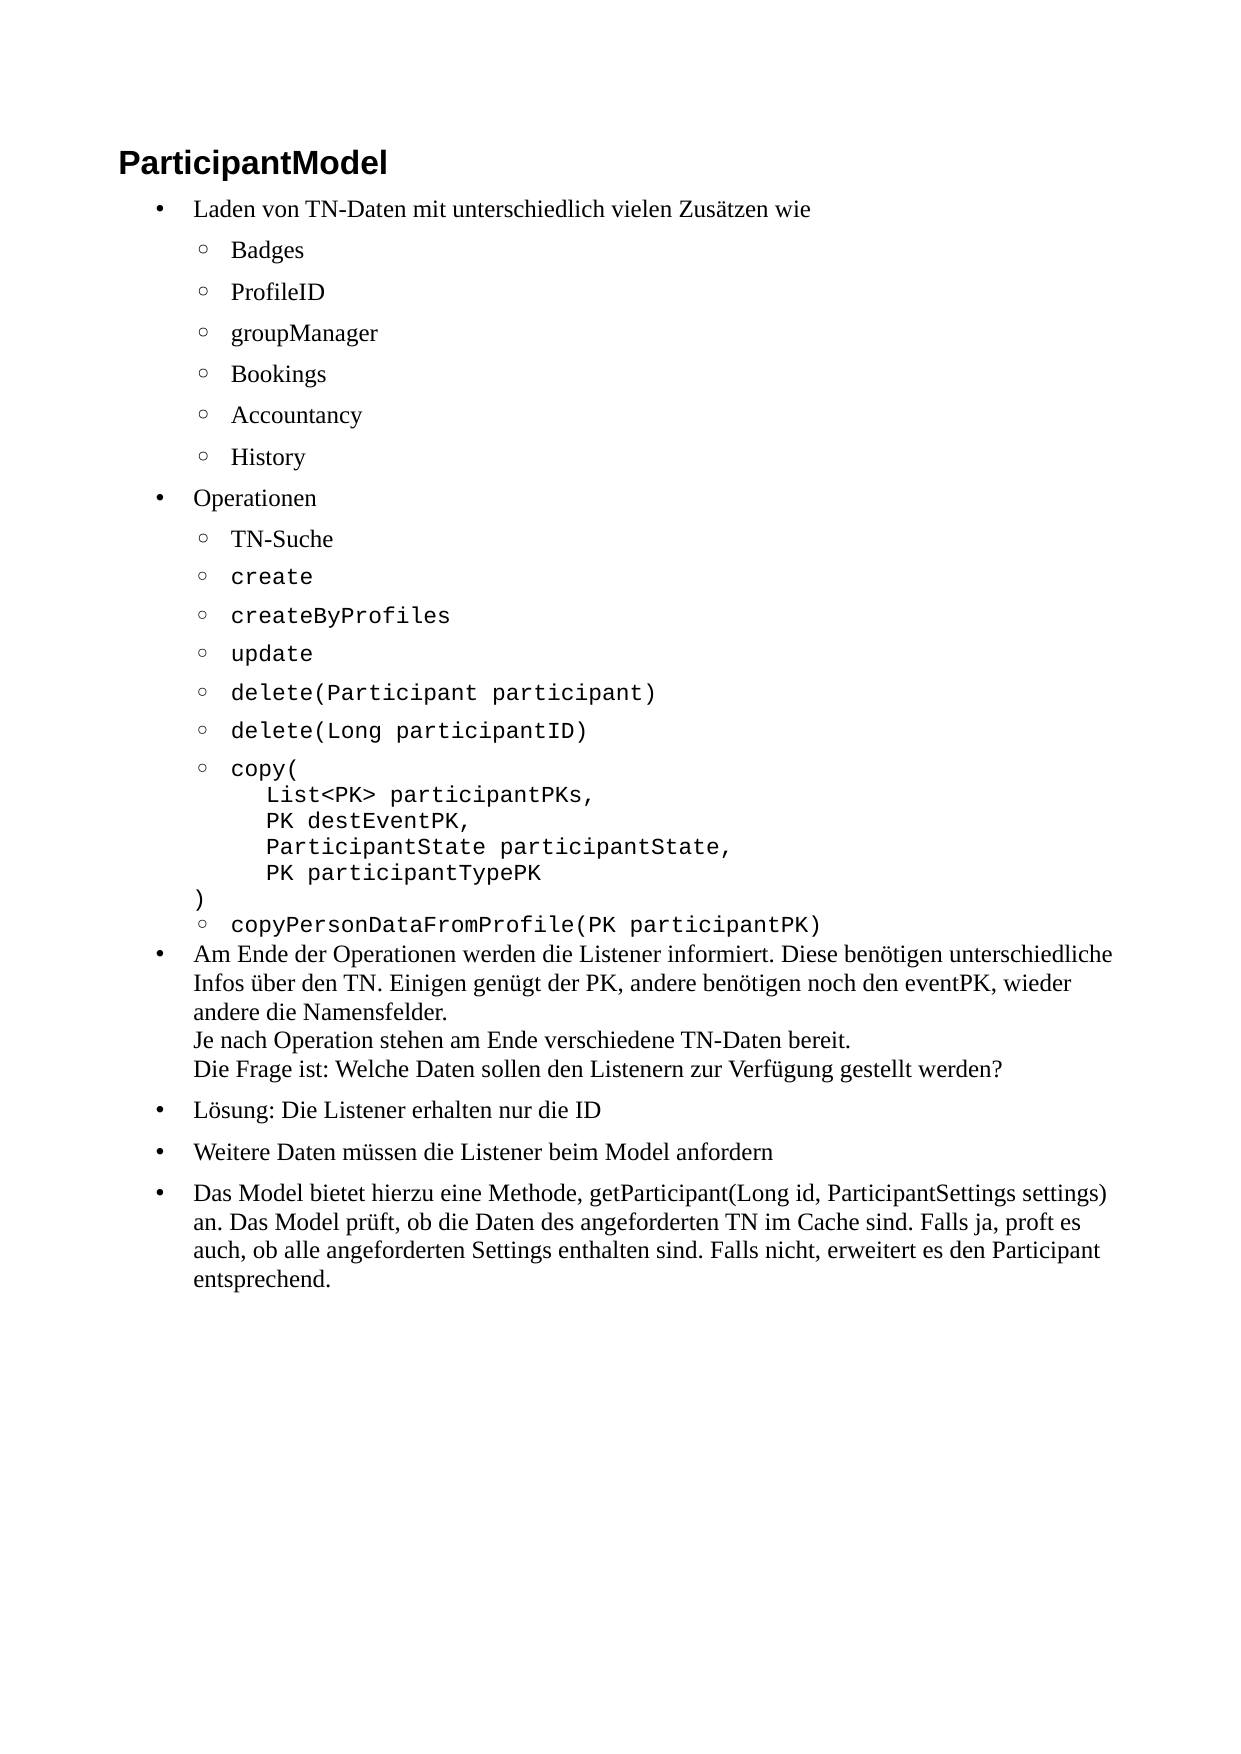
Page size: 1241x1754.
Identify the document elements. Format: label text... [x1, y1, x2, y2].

text ParticipantState participantState, [118, 836, 1122, 861]
list update [193, 642, 1122, 668]
list ProfileID [193, 277, 1122, 306]
text ) [118, 887, 1122, 913]
list createByProfiles [193, 604, 1122, 630]
text List<PK> participantPKs, [118, 784, 1122, 809]
list Bookings [193, 359, 1122, 388]
list Lösung: Die Listener erhalten nur die ID [156, 1096, 1122, 1124]
text PK destEventPK, [118, 809, 1122, 836]
list Am Ende der Operationen werden die Listener informiert. Diese benötigen unterschiedliche Infos über den TN. Einigen genügt der PK, andere benötigen noch den eventPK, wieder andere die Namensfelder. Je nach Operation stehen am Ende verschiedene TN-Daten bereit. Die Frage ist: Welche Daten sollen den Listenern zur Verfügung gestellt werden? [156, 939, 1122, 1083]
subtitle ParticipantModel [118, 143, 1122, 182]
list copy( [193, 758, 1122, 784]
list groupManager [193, 318, 1122, 347]
list Operationen [156, 483, 1122, 512]
list copyPersonDataFromProfile(PK participantPK) [193, 913, 1122, 939]
list Weitere Daten müssen die Listener beim Model anfordern [156, 1137, 1122, 1166]
list Badges [193, 236, 1122, 264]
list create [193, 566, 1122, 591]
text PK participantTypePK [118, 861, 1122, 887]
list History [193, 442, 1122, 471]
list delete(Participant participant) [193, 681, 1122, 707]
list Accountancy [193, 401, 1122, 429]
list delete(Long participantID) [193, 719, 1122, 745]
list TN-Suche [193, 524, 1122, 553]
list Laden von TN-Daten mit unterschiedlich vielen Zusätzen wie [156, 194, 1122, 223]
list Das Model bietet hierzu eine Methode, getParticipant(Long id, ParticipantSettings settings) an. Das Model prüft, ob die Daten des angeforderten TN im Cache sind. Falls ja, proft es auch, ob alle angeforderten Settings enthalten sind. Falls nicht, erweitert es den Participant entsprechend. [156, 1178, 1122, 1293]
